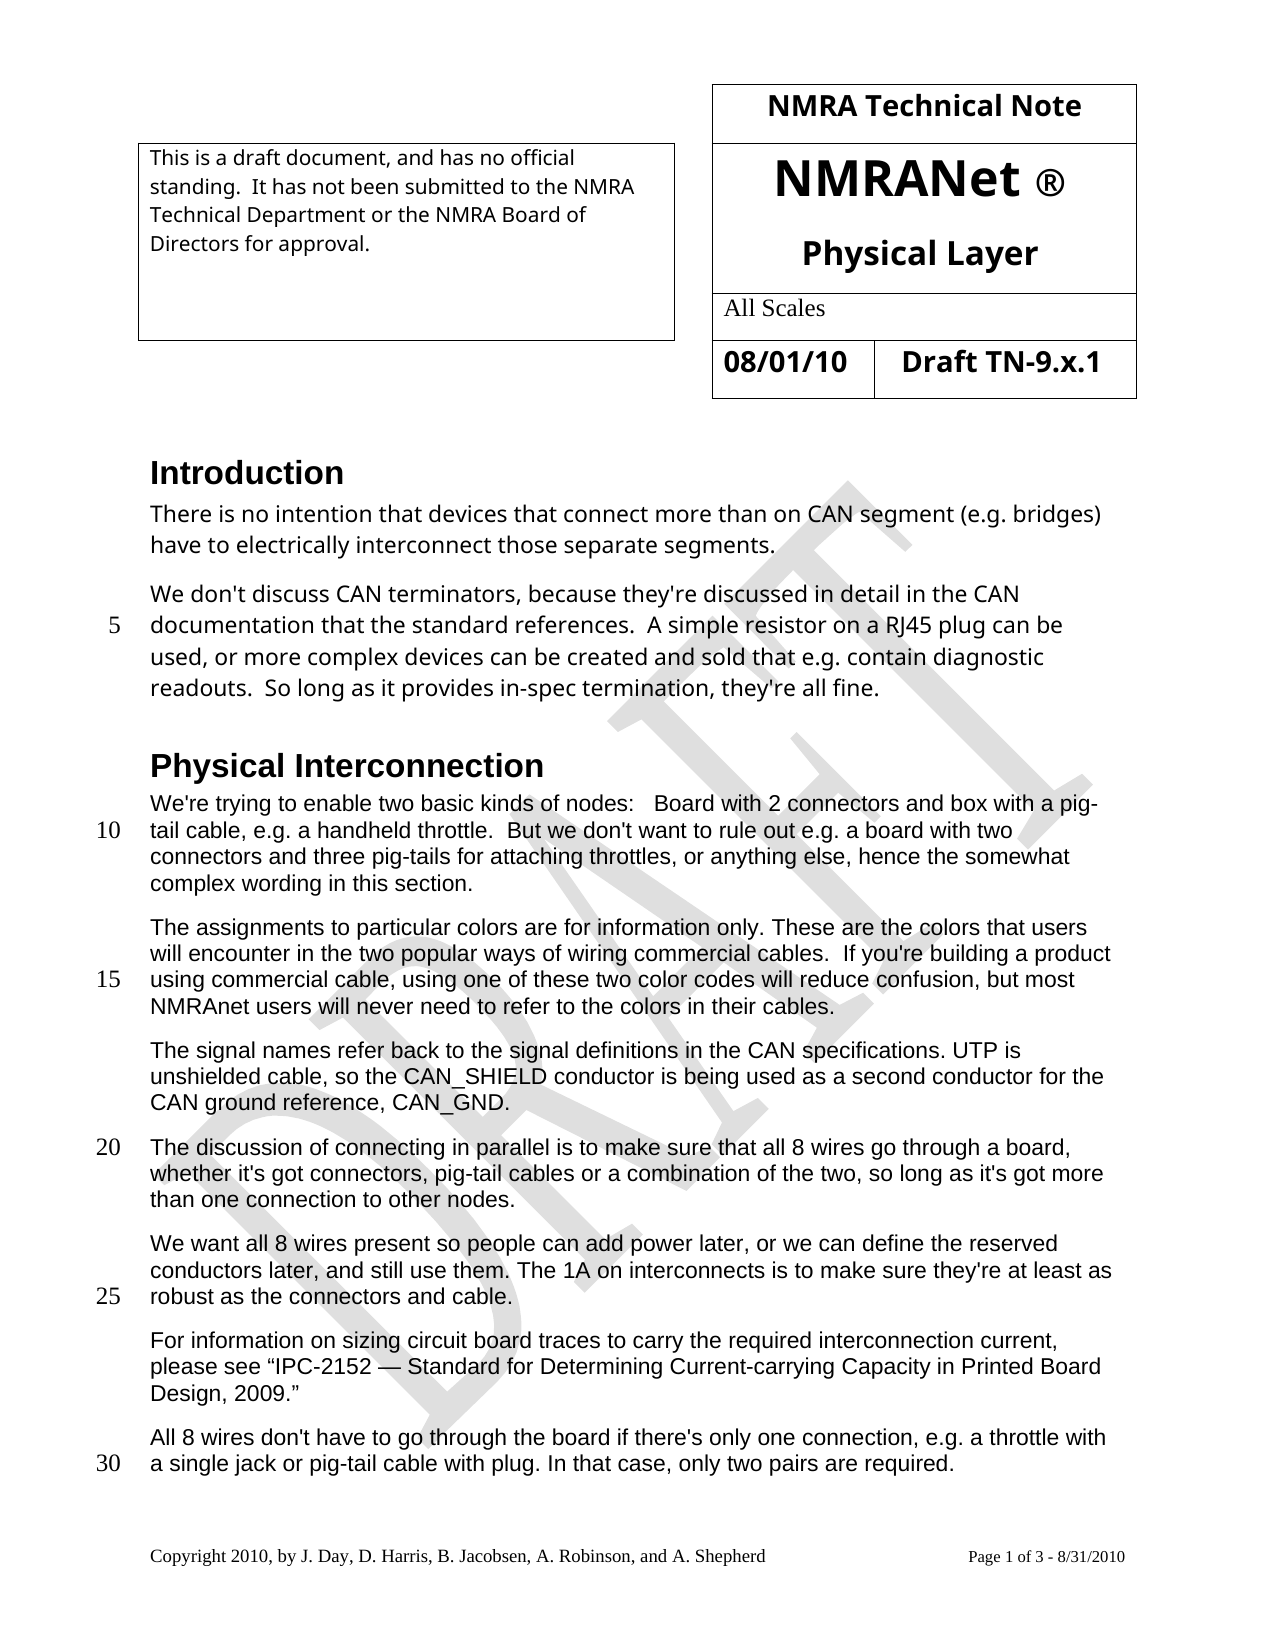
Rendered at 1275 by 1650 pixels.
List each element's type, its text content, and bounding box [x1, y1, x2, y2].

text We're trying to enable two basic kinds of nodes: Board with 2 connectors and box with a pig-tail cable, e.g. a handheld throttle. But we don't want to rule out e.g. a board with two connectors and three pig-tails for attaching throttles, or anything else, hence the somewhat complex wording in this section. [150, 790, 817, 896]
text The assignments to particular colors are for information only. These are the colors that users will encounter in the two popular ways of wiring commercial cables. If you're building a product using commercial cable, using one of these two color codes will reduce confusion, but most NMRAnet users will never need to refer to the colors in their cables. [670, 964, 803, 1019]
text We don't discuss CAN terminators, because they're discussed in detail in the CAN documentation that the standard references. A simple resistor on a RJ45 plug can be used, or more complex devices can be created and sold that e.g. contain diagnostic readouts. So long as it provides in-spec termination, they're all fine. [843, 578, 1125, 703]
text We want all 8 wires present so people can add power later, or we can define the reserved conductors later, and still use them. The 1A on interconnects is to make sure they're at least as robust as the connectors and cable. [150, 1230, 323, 1309]
text We're trying to enable two basic kinds of nodes: Board with 2 connectors and box with a pig-tail cable, e.g. a handheld throttle. But we don't want to rule out e.g. a board with two connectors and three pig-tails for attaching throttles, or anything else, hence the somewhat complex wording in this section. [798, 790, 1125, 896]
text We don't discuss CAN terminators, because they're discussed in detail in the CAN documentation that the standard references. A simple resistor on a RJ45 plug can be used, or more complex devices can be created and sold that e.g. contain diagnostic readouts. So long as it provides in-spec termination, they're all fine. [150, 578, 925, 703]
text For information on sizing circuit board traces to carry the required interconnection current, please see “IPC-2152 — Standard for Determining Current-carrying Capacity in Printed Board Design, 2009.” [150, 1327, 420, 1406]
text The assignments to particular colors are for information only. These are the colors that users will encounter in the two popular ways of wiring commercial cables. If you're building a product using commercial cable, using one of these two color codes will reduce confusion, but most NMRAnet users will never need to refer to the colors in their cables. [597, 913, 701, 995]
text All 8 wires don't have to go through the board if there's only one connection, e.g. a throttle with a single jack or pig-tail cable with plug. In that case, only two pairs are required. [150, 1424, 1125, 1476]
text The signal names refer back to the signal definitions in the CAN specifications. UTP is unshielded cable, so the CAN_SHIELD conductor is being used as a second conductor for the CAN ground reference, CAN_GND. [536, 1037, 716, 1116]
subtitle Introduction [150, 453, 1125, 492]
text The signal names refer back to the signal definitions in the CAN specifications. UTP is unshielded cable, so the CAN_SHIELD conductor is being used as a second conductor for the CAN ground reference, CAN_GND. [404, 1037, 515, 1116]
text We want all 8 wires present so people can add power later, or we can define the reserved conductors later, and still use them. The 1A on interconnects is to make sure they're at least as robust as the connectors and cable. [287, 1230, 491, 1309]
text We want all 8 wires present so people can add power later, or we can define the reserved conductors later, and still use them. The 1A on interconnects is to make sure they're at least as robust as the connectors and cable. [483, 1230, 1125, 1309]
text The assignments to particular colors are for information only. These are the colors that users will encounter in the two popular ways of wiring commercial cables. If you're building a product using commercial cable, using one of these two color codes will reduce confusion, but most NMRAnet users will never need to refer to the colors in their cables. [706, 913, 1125, 1019]
text The discussion of connecting in parallel is to make sure that all 8 wires go through a board, whether it's got connectors, pig-tail cables or a combination of the two, so long as it's got more than one connection to other nodes. [391, 1133, 536, 1212]
text The signal names refer back to the signal definitions in the CAN specifications. UTP is unshielded cable, so the CAN_SHIELD conductor is being used as a second conductor for the CAN ground reference, CAN_GND. [150, 1037, 440, 1116]
text The signal names refer back to the signal definitions in the CAN specifications. UTP is unshielded cable, so the CAN_SHIELD conductor is being used as a second conductor for the CAN ground reference, CAN_GND. [683, 1037, 1125, 1116]
text For information on sizing circuit board traces to carry the required interconnection current, please see “IPC-2152 — Standard for Determining Current-carrying Capacity in Printed Board Design, 2009.” [474, 1327, 1125, 1406]
subtitle Physical Interconnection [150, 746, 705, 784]
text There is no intention that devices that connect more than on CAN segment (e.g. bridges) have to electrically interconnect those separate segments. [815, 498, 1125, 560]
text The discussion of connecting in parallel is to make sure that all 8 wires go through a board, whether it's got connectors, pig-tail cables or a combination of the two, so long as it's got more than one connection to other nodes. [502, 1133, 1125, 1212]
subtitle [812, 746, 1006, 784]
text The assignments to particular colors are for information only. These are the colors that users will encounter in the two popular ways of wiring commercial cables. If you're building a product using commercial cable, using one of these two color codes will reduce confusion, but most NMRAnet users will never need to refer to the colors in their cables. [150, 913, 649, 1019]
text The discussion of connecting in parallel is to make sure that all 8 wires go through a board, whether it's got connectors, pig-tail cables or a combination of the two, so long as it's got more than one connection to other nodes. [212, 1133, 426, 1212]
text There is no intention that devices that connect more than on CAN segment (e.g. bridges) have to electrically interconnect those separate segments. [150, 498, 829, 560]
text For information on sizing circuit board traces to carry the required interconnection current, please see “IPC-2152 — Standard for Determining Current-carrying Capacity in Printed Board Design, 2009.” [384, 1327, 494, 1390]
subtitle [1011, 746, 1125, 784]
subtitle [710, 746, 818, 784]
